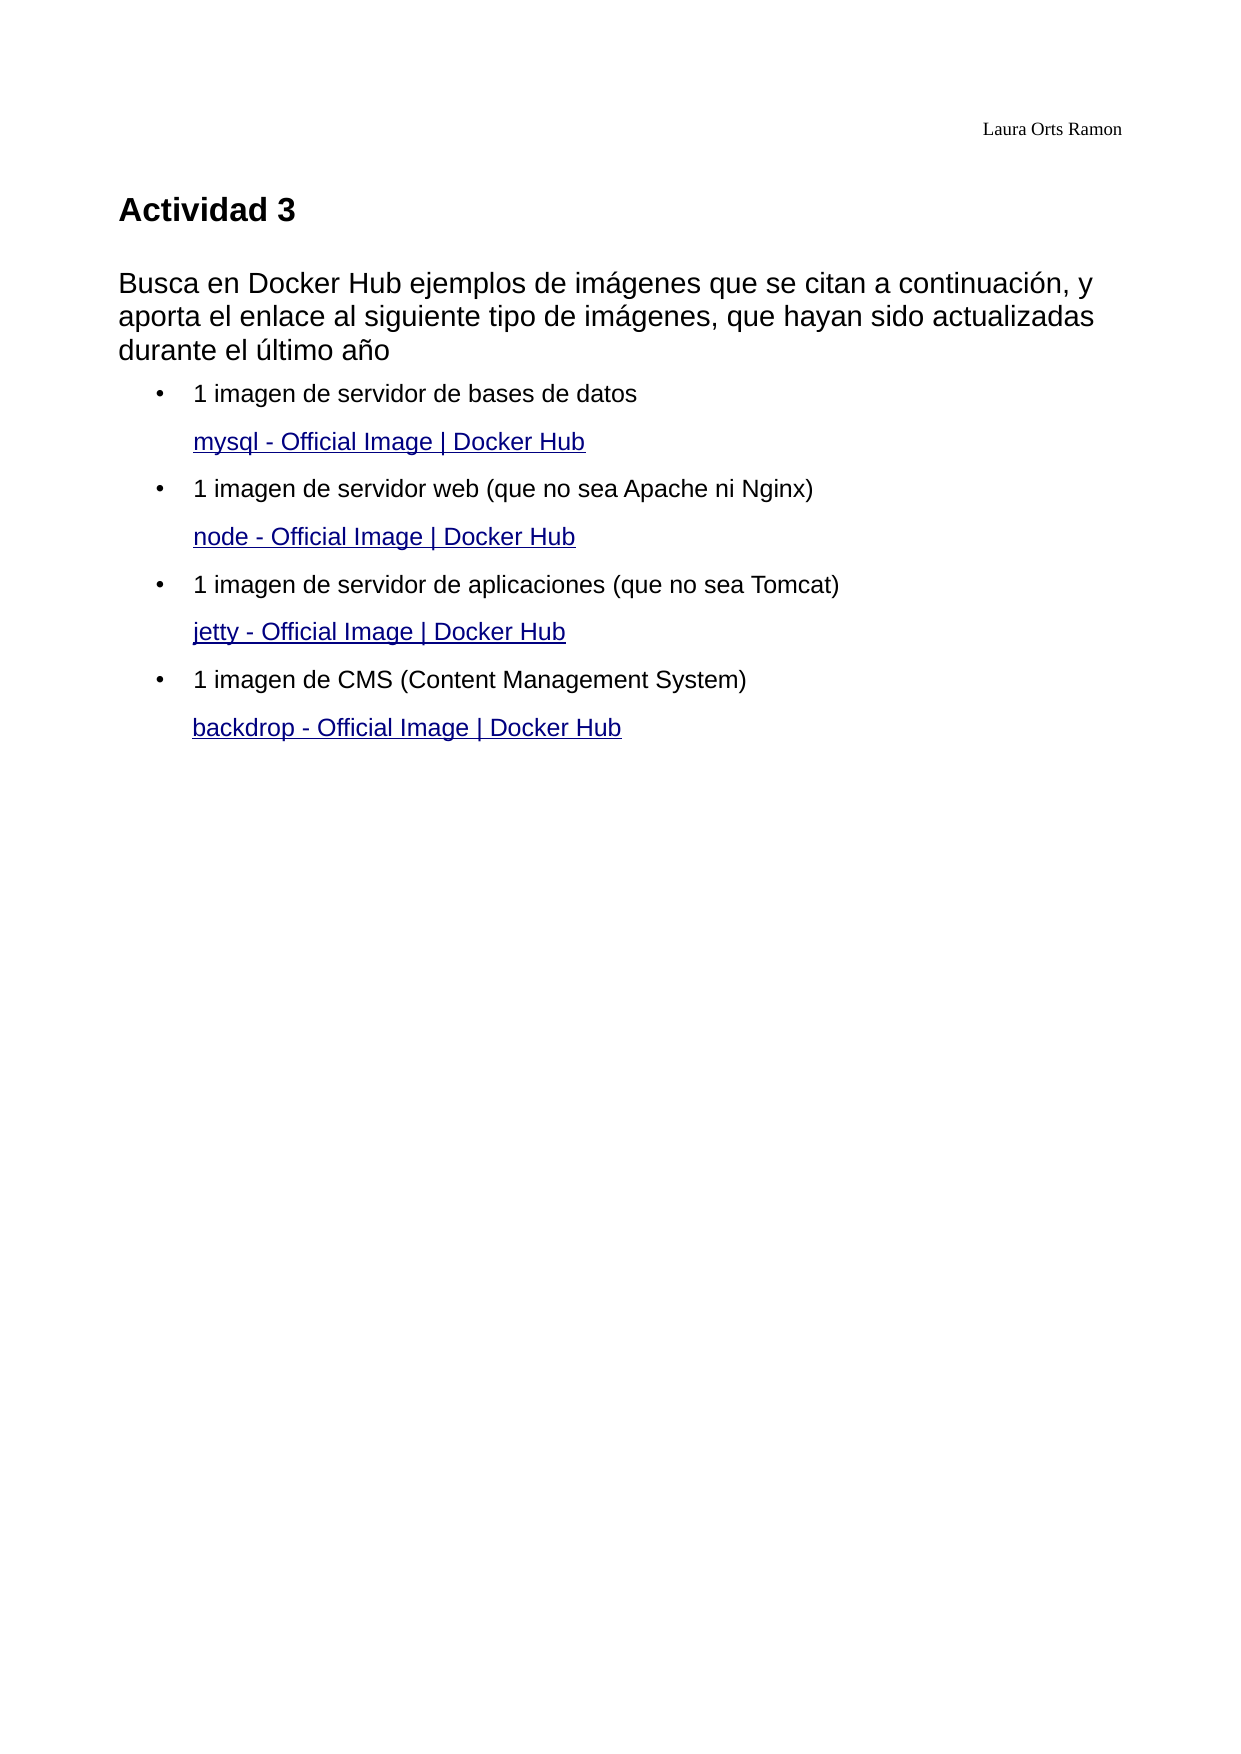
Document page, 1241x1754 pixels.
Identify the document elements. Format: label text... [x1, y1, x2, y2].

list mysql - Official Image | Docker Hub [156, 427, 1122, 456]
text backdrop - Official Image | Docker Hub [118, 713, 1122, 741]
list jetty - Official Image | Docker Hub [156, 617, 1122, 646]
list 1 imagen de servidor web (que no sea Apache ni Nginx) [156, 474, 1122, 503]
list 1 imagen de servidor de aplicaciones (que no sea Tomcat) [156, 570, 1122, 598]
subtitle Busca en Docker Hub ejemplos de imágenes que se citan a continuación, y aporta el enlace al siguiente tipo de imágenes, que hayan sido actualizadas durante el último año [118, 266, 1122, 367]
subtitle Actividad 3 [118, 190, 1122, 228]
list node - Official Image | Docker Hub [156, 522, 1122, 551]
list 1 imagen de servidor de bases de datos [156, 379, 1122, 408]
list 1 imagen de CMS (Content Management System) [156, 665, 1122, 694]
